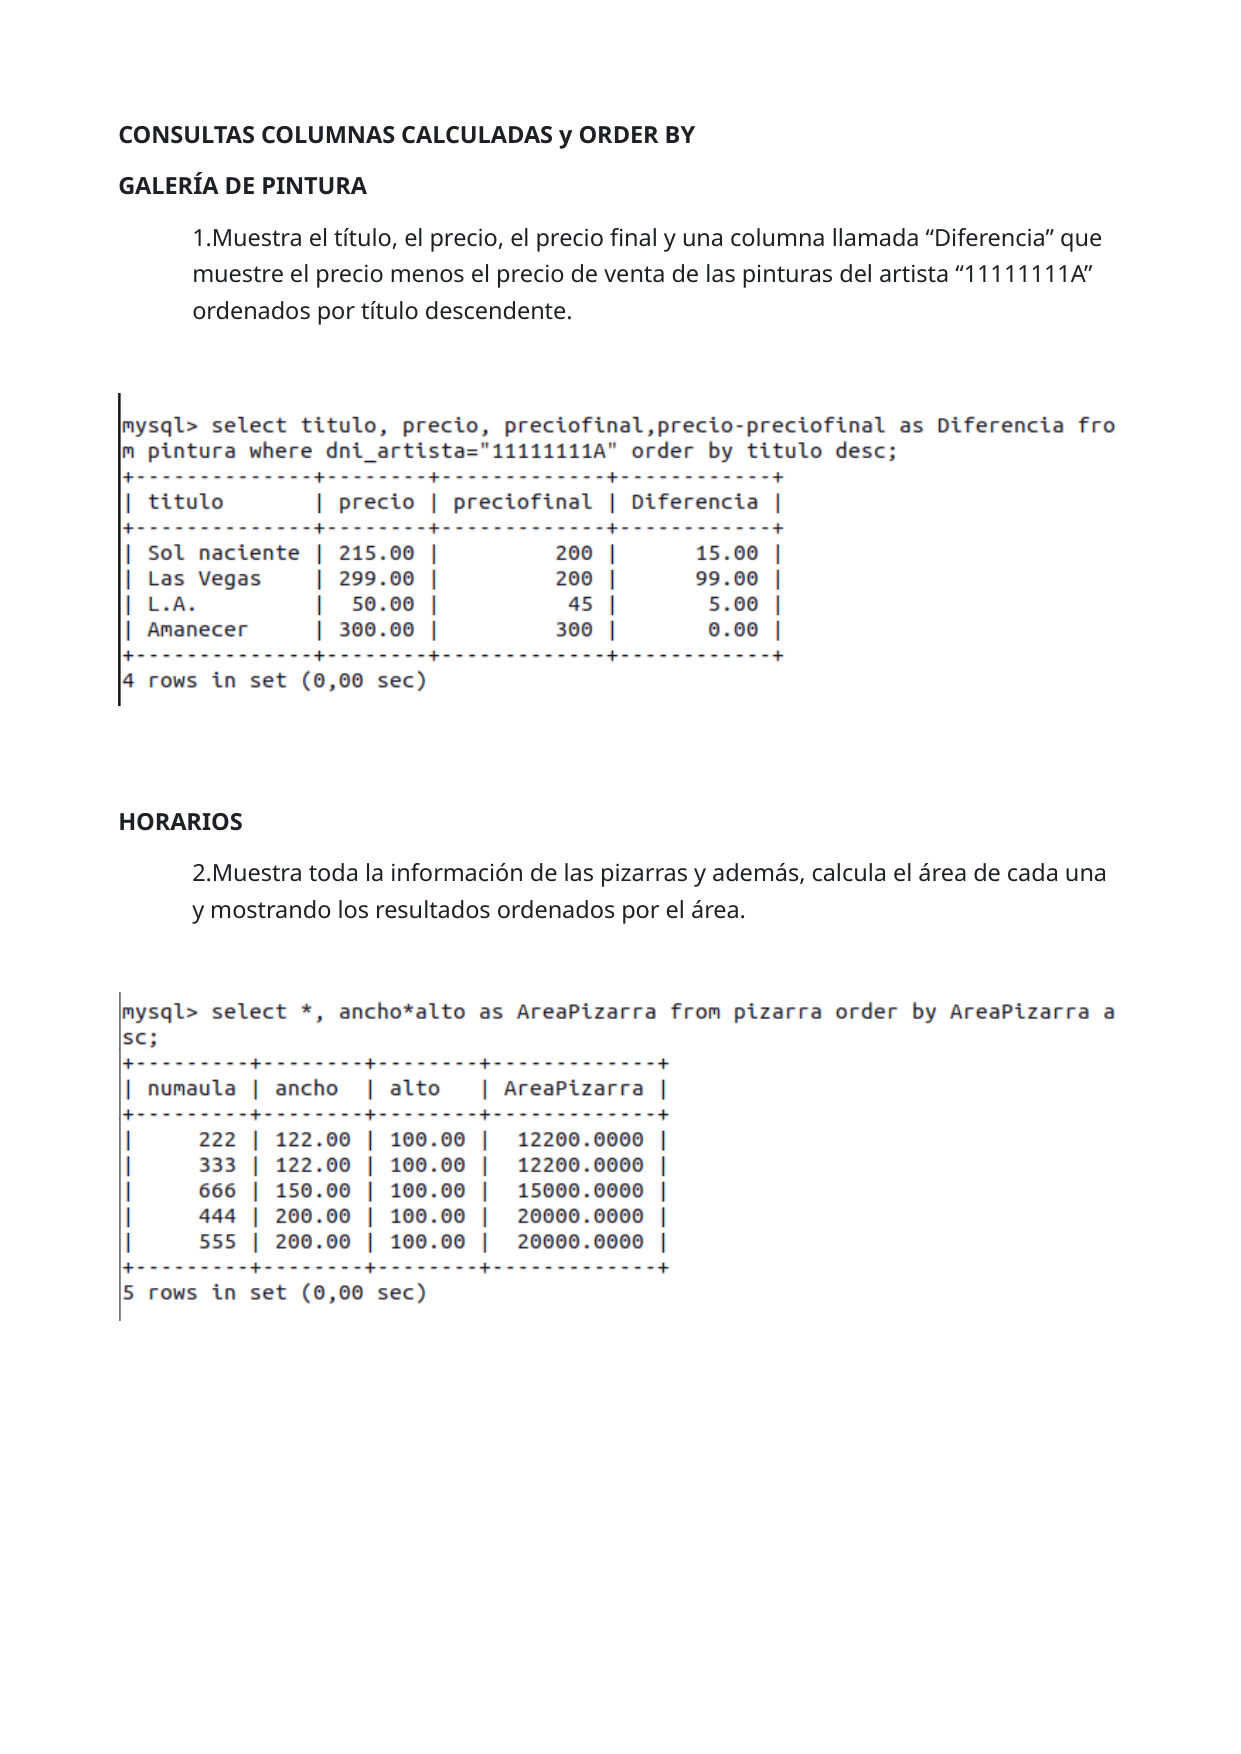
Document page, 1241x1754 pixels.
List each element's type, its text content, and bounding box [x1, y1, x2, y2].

picture [118, 393, 1123, 706]
text HORARIOS [118, 805, 1122, 837]
list Muestra el título, el precio, el precio final y una columna llamada “Diferencia” que muestre el precio menos el precio de venta de las pinturas del artista “11111111A” ordenados por título descendente. [118, 221, 1122, 326]
text CONSULTAS COLUMNAS CALCULADAS y ORDER BY [118, 118, 1122, 150]
text GALERÍA DE PINTURA [118, 169, 1122, 201]
list Muestra toda la información de las pizarras y además, calcula el área de cada una y mostrando los resultados ordenados por el área. [118, 857, 1122, 925]
picture [118, 992, 1123, 1321]
